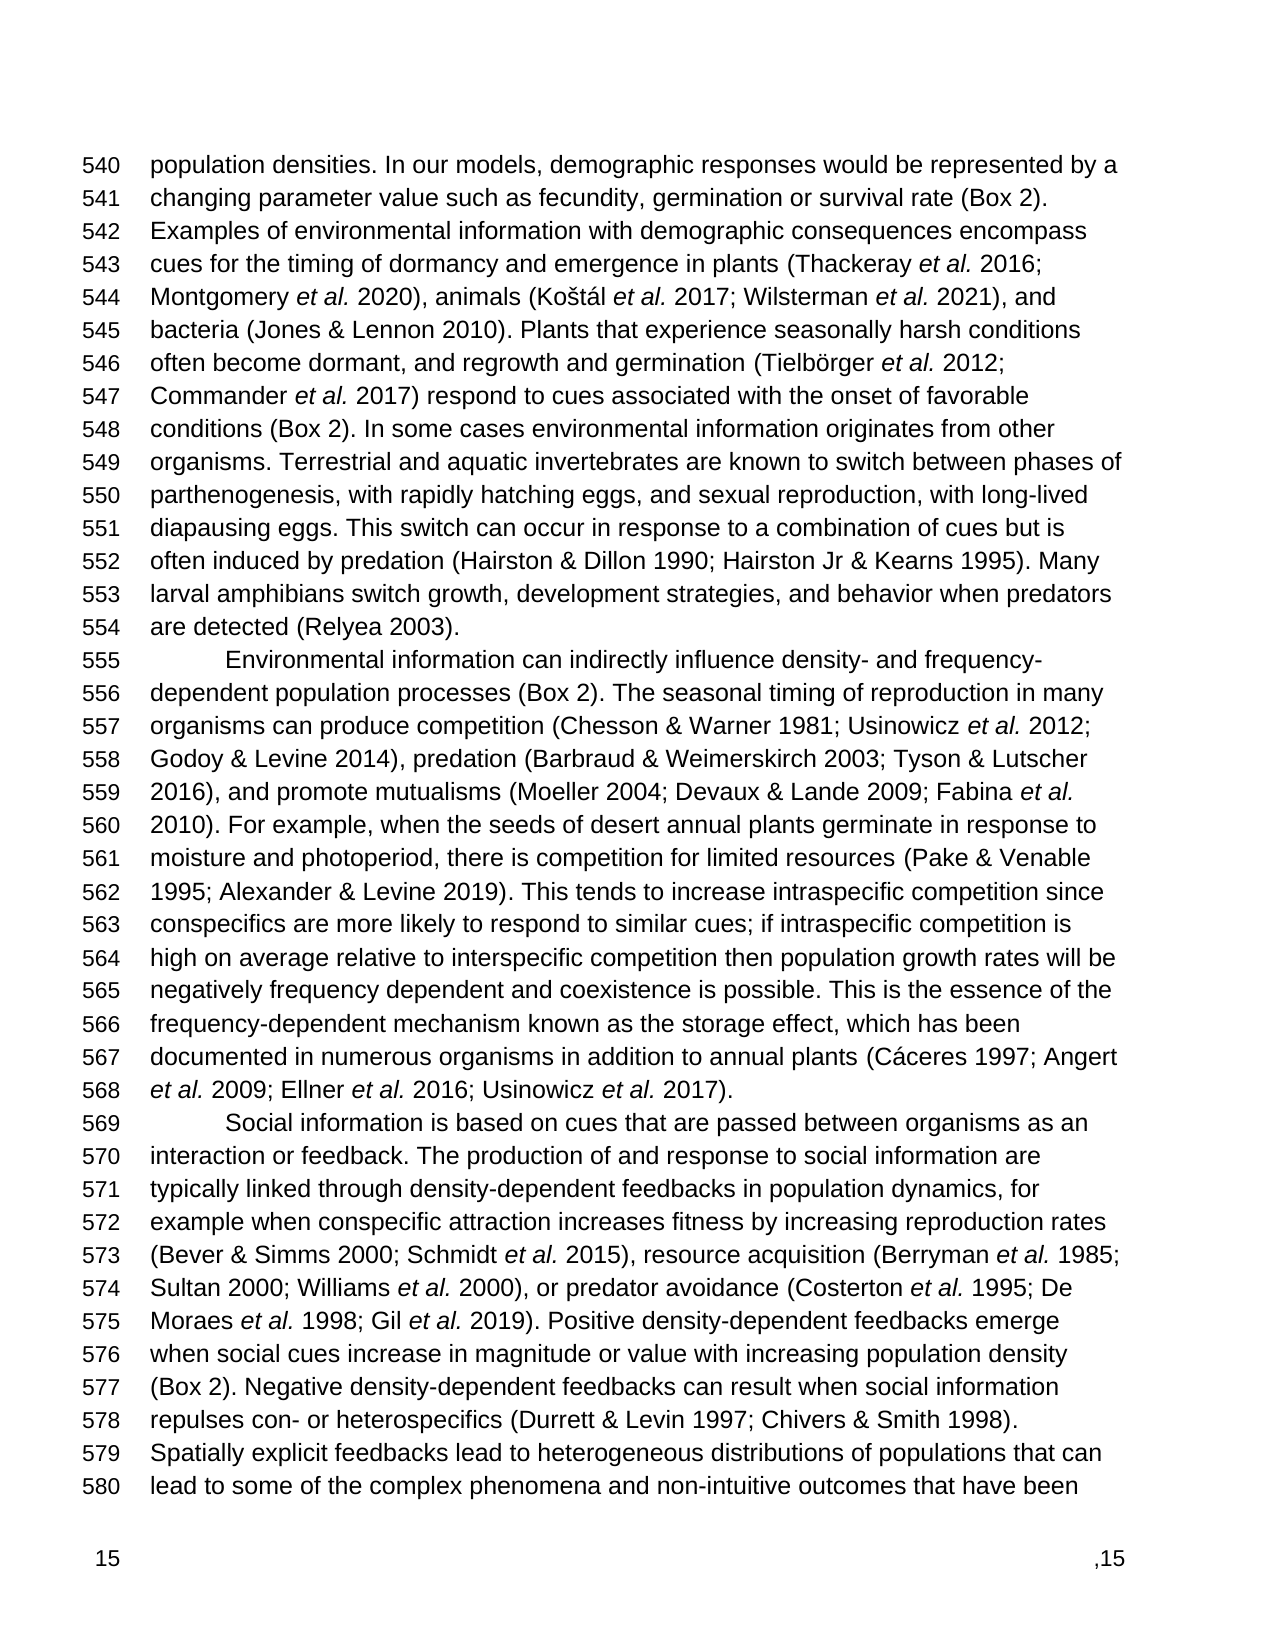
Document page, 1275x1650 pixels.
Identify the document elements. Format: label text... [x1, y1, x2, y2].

text Environmental information can indirectly influence density- and frequency-dependent population processes (Box 2). The seasonal timing of reproduction in many organisms can produce competition (Chesson & Warner 1981; Usinowicz et al. 2012; Godoy & Levine 2014), predation (Barbraud & Weimerskirch 2003; Tyson & Lutscher 2016), and promote mutualisms (Moeller 2004; Devaux & Lande 2009; Fabina et al. 2010). For example, when the seeds of desert annual plants germinate in response to moisture and photoperiod, there is competition for limited resources (Pake & Venable 1995; Alexander & Levine 2019). This tends to increase intraspecific competition since conspecifics are more likely to respond to similar cues; if intraspecific competition is high on average relative to interspecific competition then population growth rates will be negatively frequency dependent and coexistence is possible. This is the essence of the frequency-dependent mechanism known as the storage effect, which has been documented in numerous organisms in addition to annual plants (Cáceres 1997; Angert et al. 2009; Ellner et al. 2016; Usinowicz et al. 2017). [150, 645, 1125, 1103]
text Social information is based on cues that are passed between organisms as an interaction or feedback. The production of and response to social information are typically linked through density-dependent feedbacks in population dynamics, for example when conspecific attraction increases fitness by increasing reproduction rates (Bever & Simms 2000; Schmidt et al. 2015), resource acquisition (Berryman et al. 1985; Sultan 2000; Williams et al. 2000), or predator avoidance (Costerton et al. 1995; De Moraes et al. 1998; Gil et al. 2019). Positive density-dependent feedbacks emerge when social cues increase in magnitude or value with increasing population density (Box 2). Negative density-dependent feedbacks can result when social information repulses con- or heterospecifics (Durrett & Levin 1997; Chivers & Smith 1998). Spatially explicit feedbacks lead to heterogeneous distributions of populations that can lead to some of the complex phenomena and non-intuitive outcomes that have been [150, 1108, 1125, 1499]
text population densities. In our models, demographic responses would be represented by a changing parameter value such as fecundity, germination or survival rate (Box 2). Examples of environmental information with demographic consequences encompass cues for the timing of dormancy and emergence in plants (Thackeray et al. 2016; Montgomery et al. 2020), animals (Koštál et al. 2017; Wilsterman et al. 2021), and bacteria (Jones & Lennon 2010). Plants that experience seasonally harsh conditions often become dormant, and regrowth and germination (Tielbörger et al. 2012; Commander et al. 2017) respond to cues associated with the onset of favorable conditions (Box 2). In some cases environmental information originates from other organisms. Terrestrial and aquatic invertebrates are known to switch between phases of parthenogenesis, with rapidly hatching eggs, and sexual reproduction, with long-lived diapausing eggs. This switch can occur in response to a combination of cues but is often induced by predation (Hairston & Dillon 1990; Hairston Jr & Kearns 1995). Many larval amphibians switch growth, development strategies, and behavior when predators are detected (Relyea 2003). [150, 150, 1125, 641]
